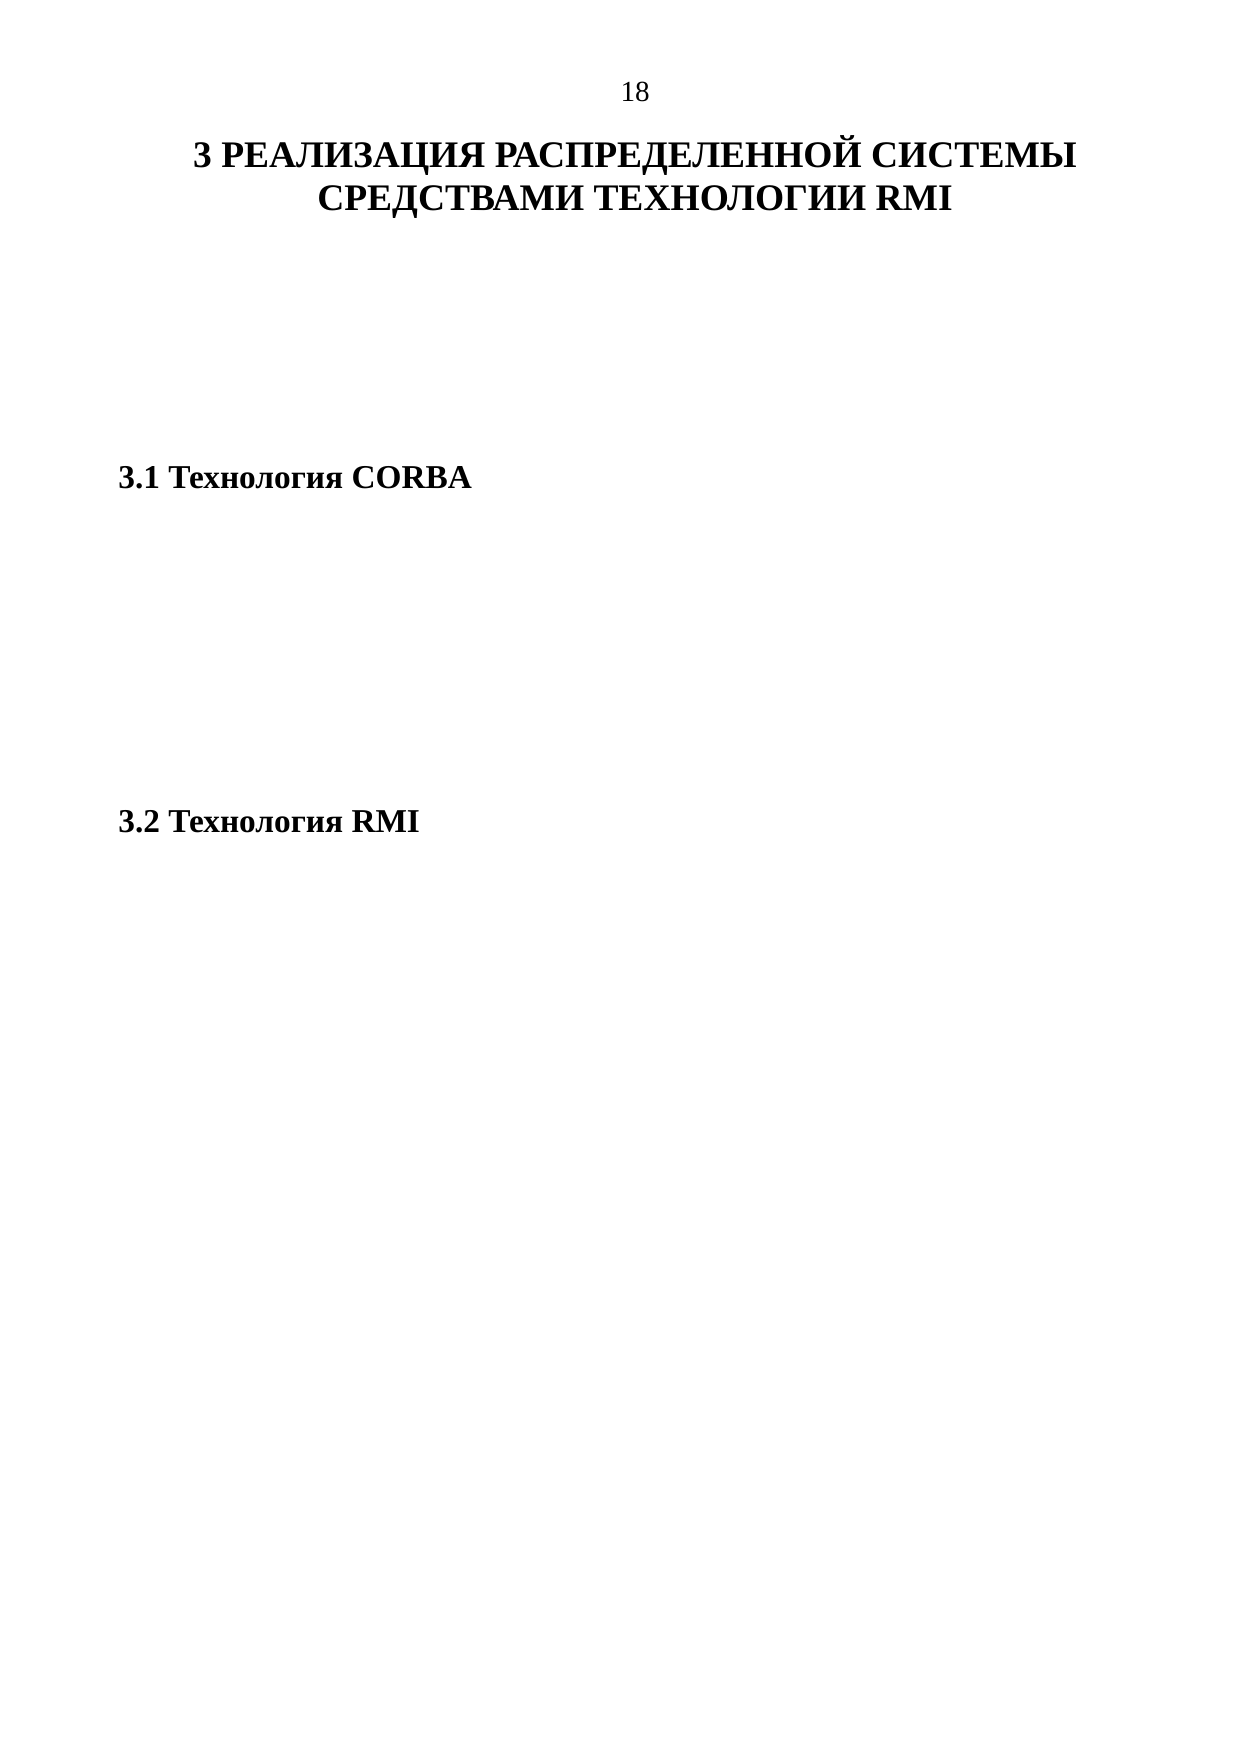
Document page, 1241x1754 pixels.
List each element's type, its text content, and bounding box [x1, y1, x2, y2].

subtitle 3.1 Технология CORBA [118, 457, 1152, 496]
subtitle 3.2 Технология RMI [118, 802, 1152, 840]
subtitle 3 Реализация распределенной системы средствами технологии RMI [118, 132, 1152, 219]
